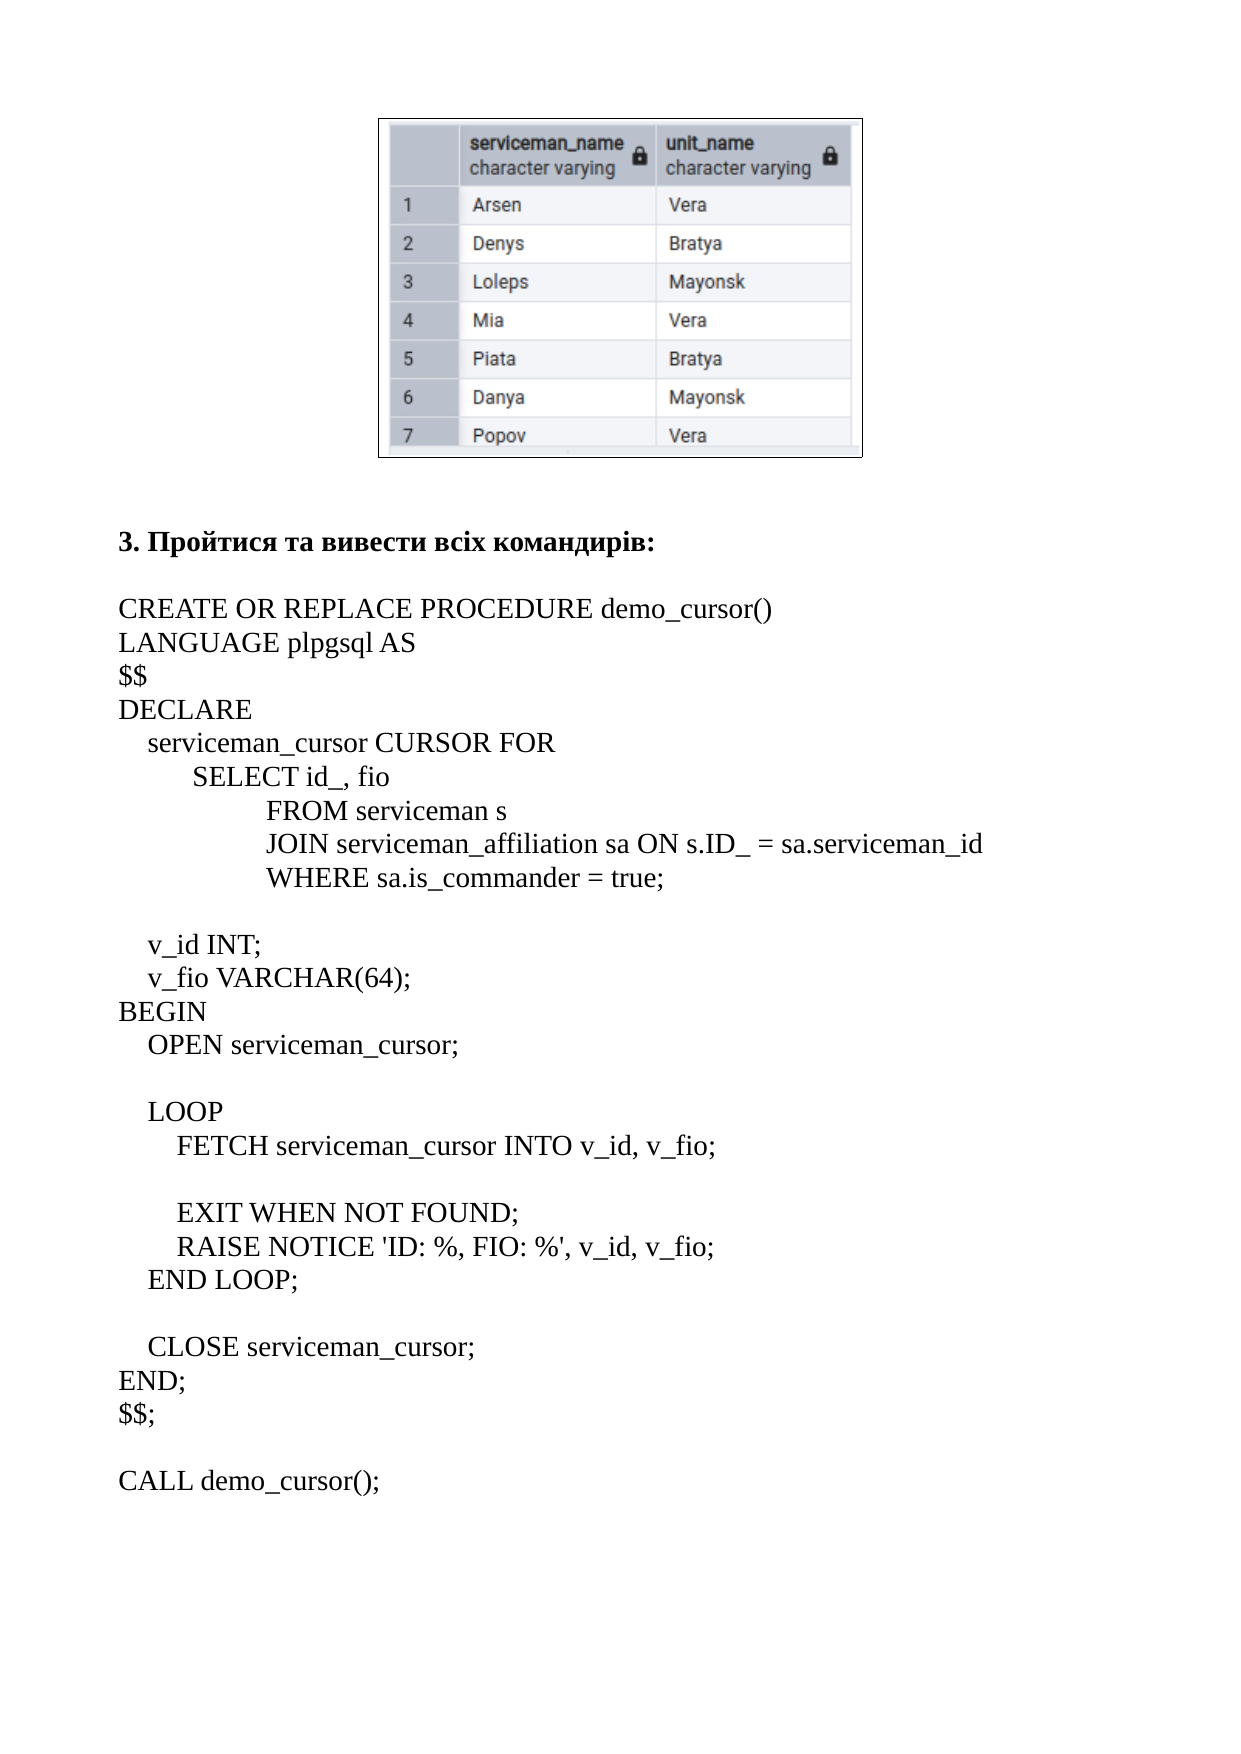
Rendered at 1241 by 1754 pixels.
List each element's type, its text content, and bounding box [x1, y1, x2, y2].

text FETCH serviceman_cursor INTO v_id, v_fio; [118, 1128, 1122, 1162]
text 3. Пройтися та вивести всіх командирів: [118, 524, 1122, 558]
picture [381, 121, 860, 455]
text LOOP [118, 1094, 1122, 1128]
text CREATE OR REPLACE PROCEDURE demo_cursor() [118, 591, 1122, 625]
text v_fio VARCHAR(64); [118, 960, 1122, 994]
text serviceman_cursor CURSOR FOR [118, 726, 1122, 759]
text JOIN serviceman_affiliation sa ON s.ID_ = sa.serviceman_id [118, 826, 1122, 860]
text $$ [118, 658, 1122, 692]
text FROM serviceman s [118, 793, 1122, 826]
text DECLARE [118, 692, 1122, 726]
text END LOOP; [118, 1262, 1122, 1296]
text v_id INT; [118, 927, 1122, 960]
text CLOSE serviceman_cursor; [118, 1329, 1122, 1363]
text CALL demo_cursor(); [118, 1463, 1122, 1497]
text $$; [118, 1396, 1122, 1430]
text EXIT WHEN NOT FOUND; [118, 1195, 1122, 1229]
text SELECT id_, fio [118, 759, 1122, 793]
text OPEN serviceman_cursor; [118, 1027, 1122, 1061]
text END; [118, 1363, 1122, 1396]
text BEGIN [118, 994, 1122, 1027]
text LANGUAGE plpgsql AS [118, 625, 1122, 658]
text RAISE NOTICE 'ID: %, FIO: %', v_id, v_fio; [118, 1229, 1122, 1262]
text WHERE sa.is_commander = true; [118, 860, 1122, 893]
